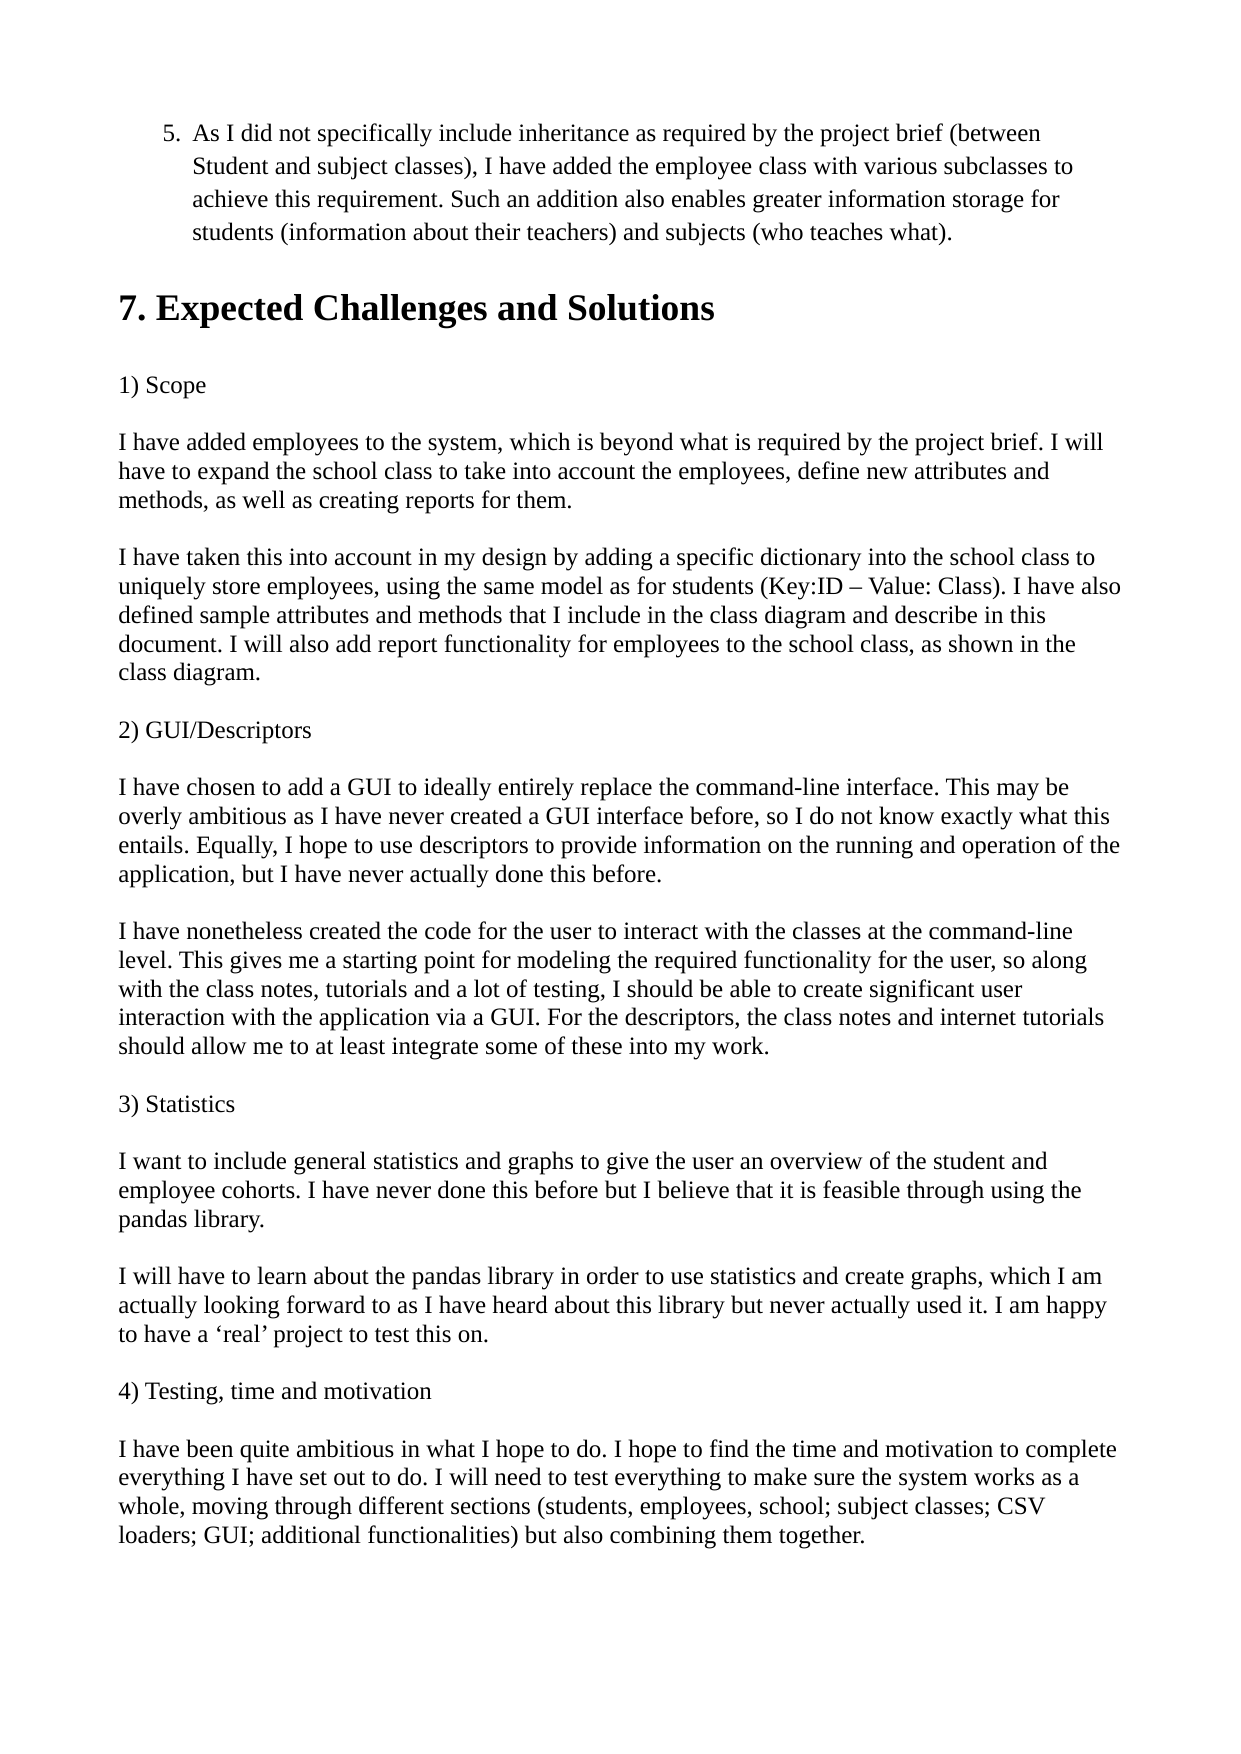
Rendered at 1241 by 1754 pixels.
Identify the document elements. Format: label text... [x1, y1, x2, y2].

text 2) GUI/Descriptors [118, 715, 1122, 744]
text 1) Scope [118, 370, 1122, 399]
text 4) Testing, time and motivation [118, 1376, 1122, 1405]
text I have added employees to the system, which is beyond what is required by the project brief. I will have to expand the school class to take into account the employees, define new attributes and methods, as well as creating reports for them. [118, 427, 1122, 514]
text I will have to learn about the pandas library in order to use statistics and create graphs, which I am actually looking forward to as I have heard about this library but never actually used it. I am happy to have a ‘real’ project to test this on. [118, 1261, 1122, 1347]
text 3) Statistics [118, 1089, 1122, 1117]
list As I did not specifically include inheritance as required by the project brief (between Student and subject classes), I have added the employee class with various subclasses to achieve this requirement. Such an addition also enables greater information storage for students (information about their teachers) and subjects (who teaches what). [162, 118, 1122, 246]
text I have taken this into account in my design by adding a specific dictionary into the school class to uniquely store employees, using the same model as for students (Key:ID – Value: Class). I have also defined sample attributes and methods that I include in the class diagram and describe in this document. I will also add report functionality for employees to the school class, as shown in the class diagram. [118, 542, 1122, 686]
subtitle 7. Expected Challenges and Solutions [118, 286, 1122, 329]
text I have chosen to add a GUI to ideally entirely replace the command-line interface. This may be overly ambitious as I have never created a GUI interface before, so I do not know exactly what this entails. Equally, I hope to use descriptors to provide information on the running and operation of the application, but I have never actually done this before. [118, 772, 1122, 887]
text I have been quite ambitious in what I hope to do. I hope to find the time and motivation to complete everything I have set out to do. I will need to test everything to make sure the system works as a whole, moving through different sections (students, employees, school; subject classes; CSV loaders; GUI; additional functionalities) but also combining them together. [118, 1434, 1122, 1549]
text I have nonetheless created the code for the user to interact with the classes at the command-line level. This gives me a starting point for modeling the required functionality for the user, so along with the class notes, tutorials and a lot of testing, I should be able to create significant user interaction with the application via a GUI. For the descriptors, the class notes and internet tutorials should allow me to at least integrate some of these into my work. [118, 916, 1122, 1060]
text I want to include general statistics and graphs to give the user an overview of the student and employee cohorts. I have never done this before but I believe that it is feasible through using the pandas library. [118, 1146, 1122, 1232]
